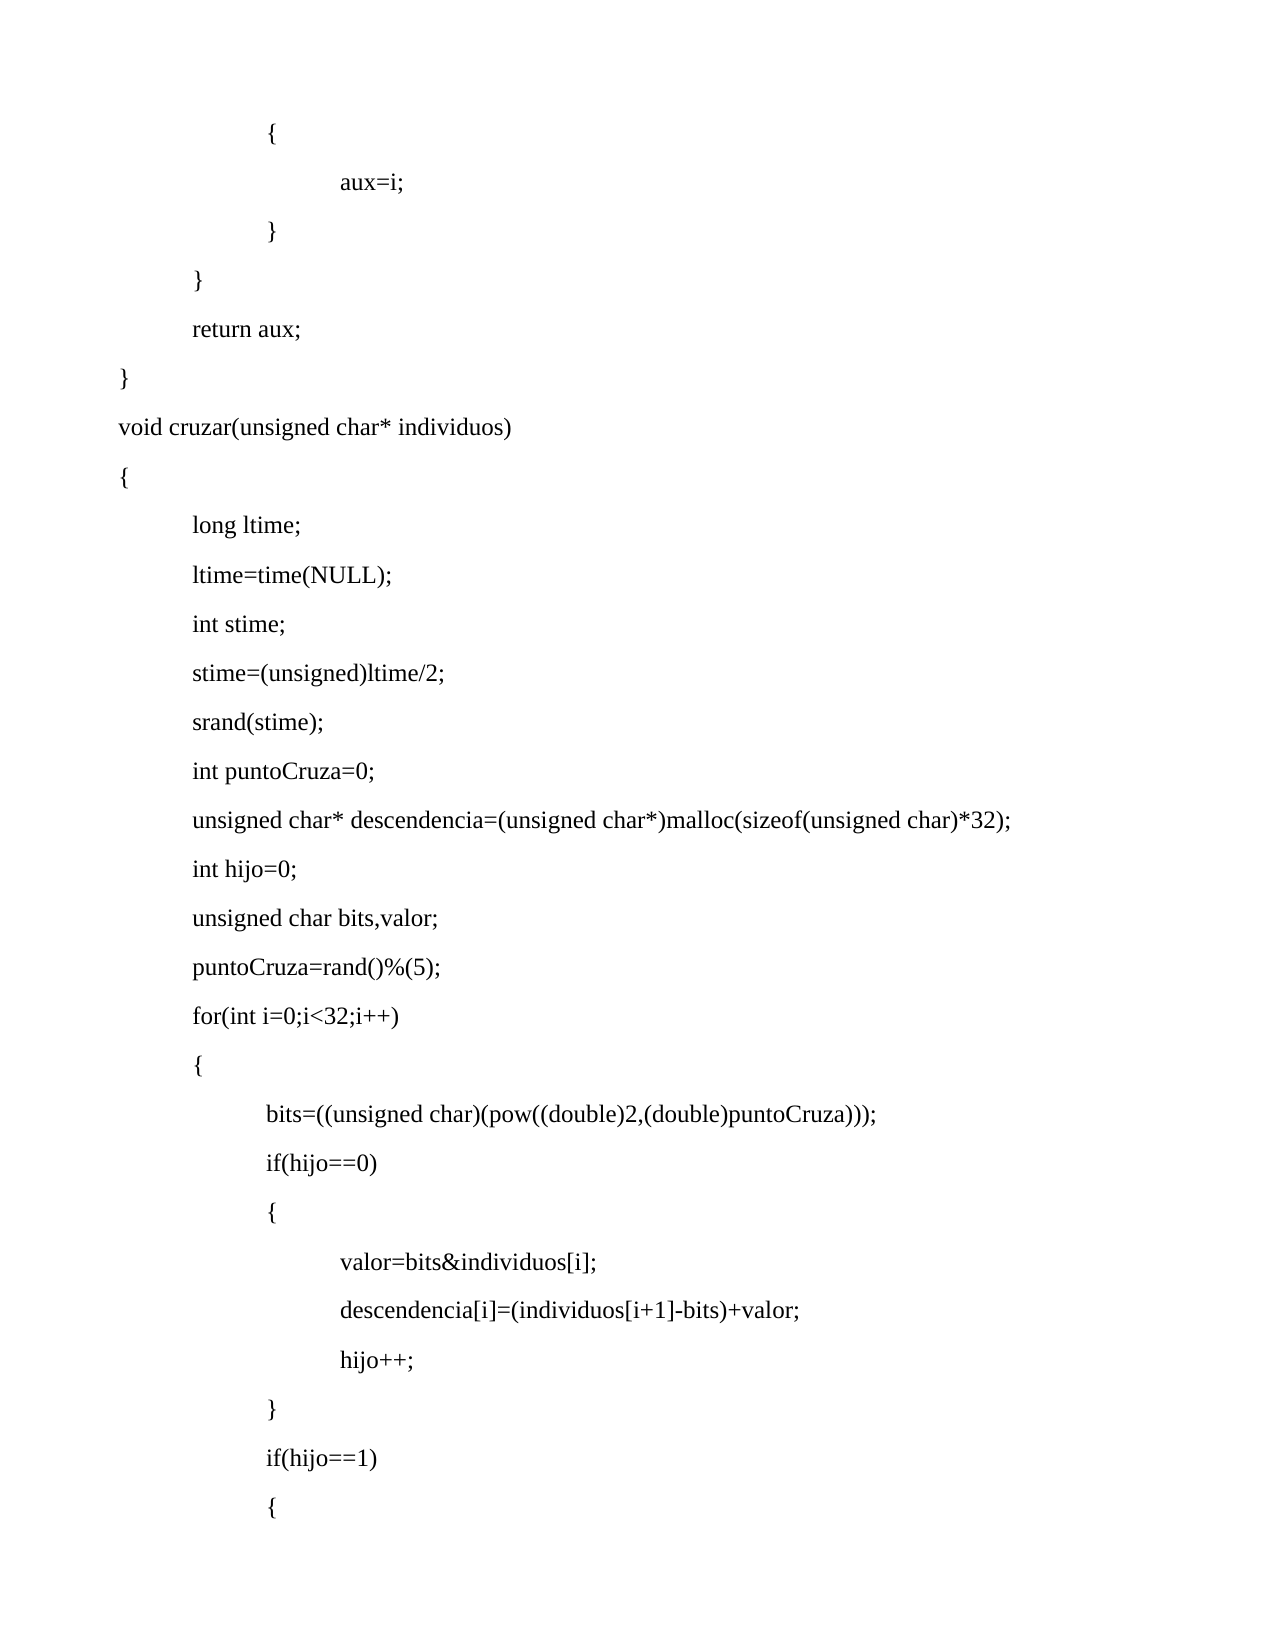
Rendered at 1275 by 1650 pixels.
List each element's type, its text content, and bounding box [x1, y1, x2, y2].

text aux=i; [118, 167, 1157, 196]
text srand(stime); [118, 707, 1157, 736]
text unsigned char bits,valor; [118, 903, 1157, 932]
text long ltime; [118, 511, 1157, 539]
text return aux; [118, 314, 1157, 343]
text { [118, 1197, 1157, 1226]
text valor=bits&individuos[i]; [118, 1247, 1157, 1275]
text hijo++; [118, 1345, 1157, 1373]
text { [118, 462, 1157, 490]
text void cruzar(unsigned char* individuos) [118, 412, 1157, 441]
text } [118, 216, 1157, 245]
text if(hijo==1) [118, 1443, 1157, 1472]
text int hijo=0; [118, 854, 1157, 883]
text { [118, 1050, 1157, 1079]
text } [118, 1394, 1157, 1422]
text ltime=time(NULL); [118, 560, 1157, 588]
text stime=(unsigned)ltime/2; [118, 658, 1157, 687]
text { [118, 118, 1157, 147]
text bits=((unsigned char)(pow((double)2,(double)puntoCruza))); [118, 1099, 1157, 1128]
text int stime; [118, 609, 1157, 637]
text for(int i=0;i<32;i++) [118, 1001, 1157, 1030]
text if(hijo==0) [118, 1148, 1157, 1177]
text puntoCruza=rand()%(5); [118, 952, 1157, 981]
text { [118, 1492, 1157, 1521]
text int puntoCruza=0; [118, 756, 1157, 785]
text descendencia[i]=(individuos[i+1]-bits)+valor; [118, 1296, 1157, 1324]
text } [118, 363, 1157, 392]
text } [118, 265, 1157, 294]
text unsigned char* descendencia=(unsigned char*)malloc(sizeof(unsigned char)*32); [118, 805, 1157, 834]
